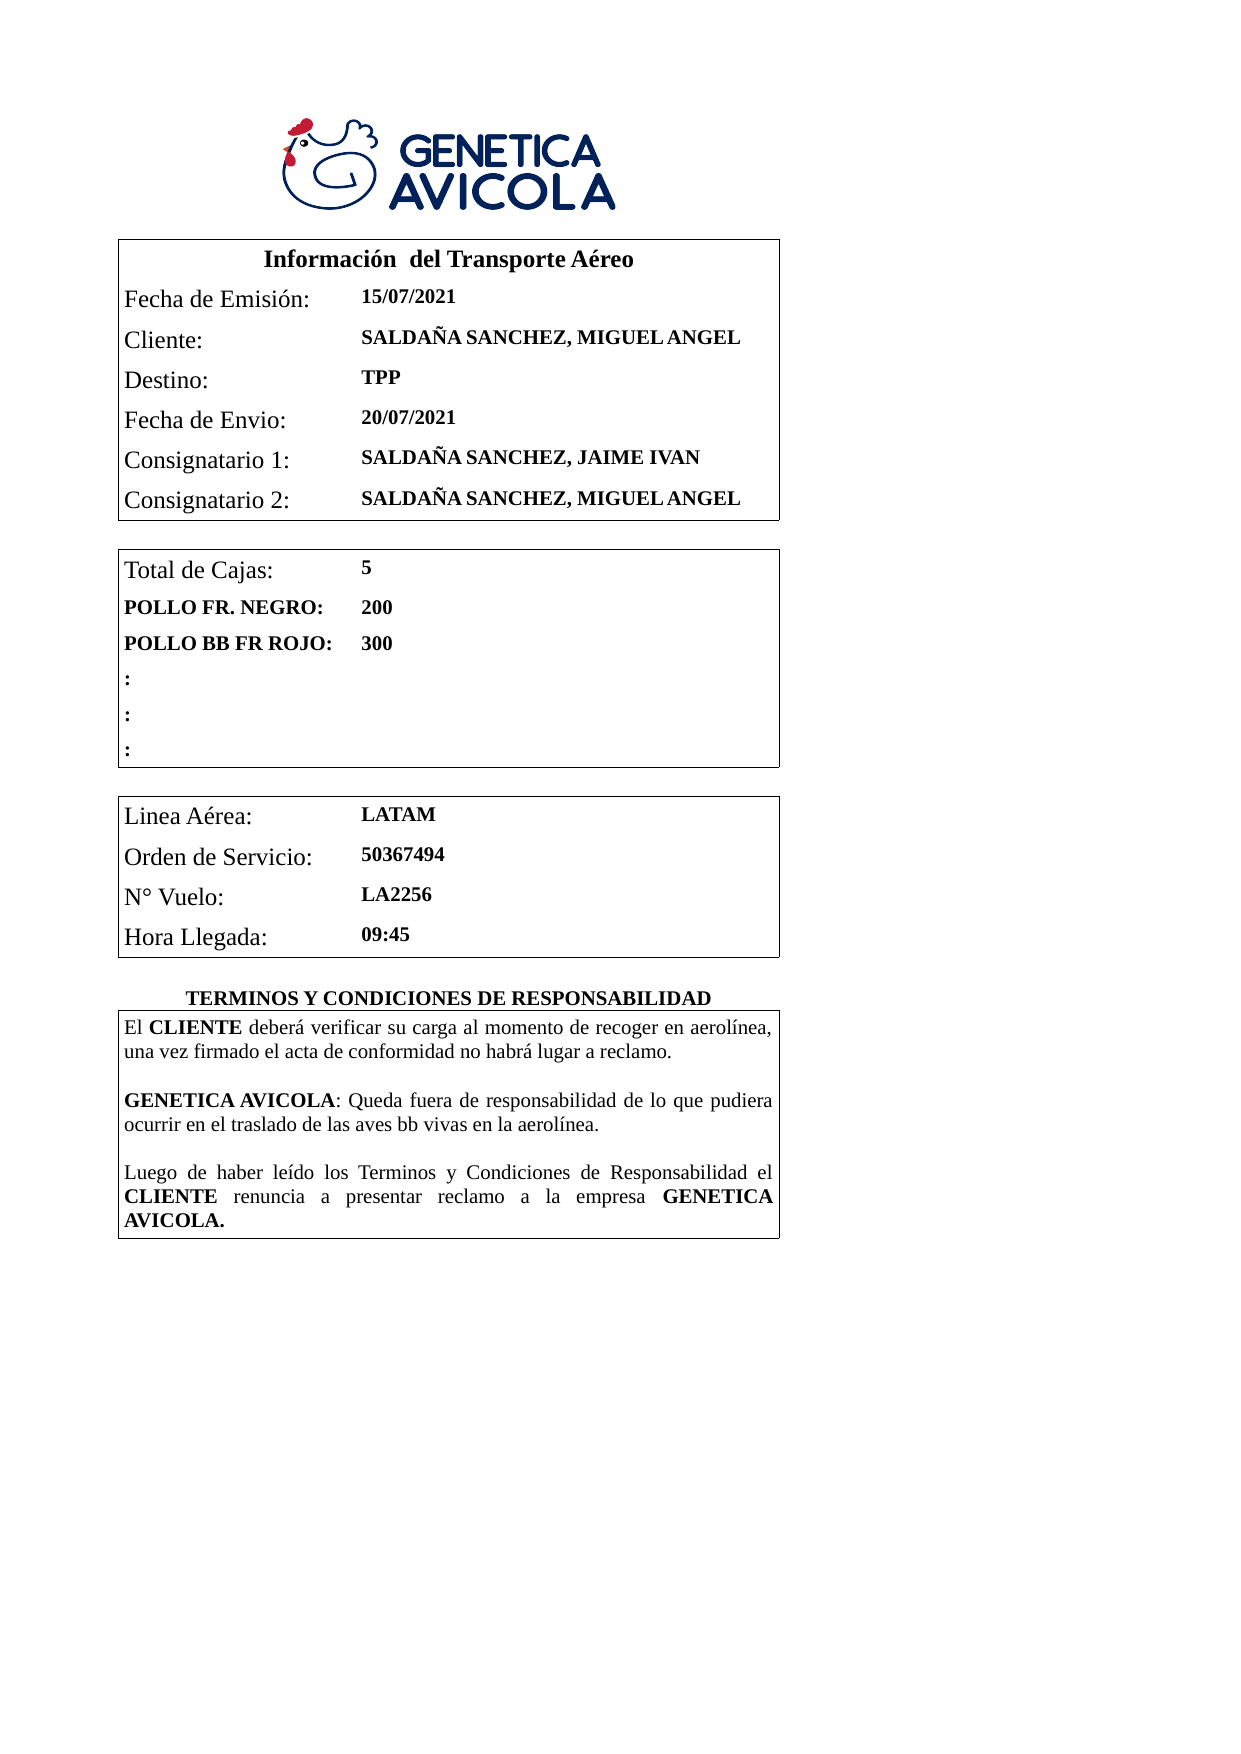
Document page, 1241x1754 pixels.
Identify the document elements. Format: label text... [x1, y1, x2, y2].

table_cell Linea Aérea: [119, 797, 356, 836]
table_cell LATAM [356, 797, 779, 836]
table_cell 20/07/2021 [356, 399, 779, 439]
table_cell SALDAÑA SANCHEZ, MIGUEL ANGEL [356, 480, 779, 520]
table_cell [118, 521, 356, 549]
table_cell [356, 521, 779, 549]
table_cell Total de Cajas: [119, 550, 356, 589]
table_cell 15/07/2021 [356, 279, 779, 319]
table_cell Fecha de Emisión: [119, 279, 356, 319]
table_cell : [119, 731, 356, 767]
table_cell TERMINOS Y CONDICIONES DE RESPONSABILIDAD [118, 958, 779, 1009]
table_cell Cliente: [119, 319, 356, 359]
table_cell LA2256 [356, 876, 779, 916]
table_cell El CLIENTE deberá verificar su carga al momento de recoger en aerolínea, una vez firmado el acta de conformidad no habrá lugar a reclamo. GENETICA AVICOLA: Queda fuera de responsabilidad de lo que pudiera ocurrir en el traslado de las aves bb vivas en la aerolínea. Luego de haber leído los Terminos y Condiciones de Responsabilidad el CLIENTE renuncia a presentar reclamo a la empresa GENETICA AVICOLA. [119, 1011, 779, 1238]
table_cell TPP [356, 359, 779, 399]
table_cell SALDAÑA SANCHEZ, MIGUEL ANGEL [356, 319, 779, 359]
table_cell Destino: [119, 359, 356, 399]
table_cell [356, 768, 779, 796]
table_header Información del Transporte Aéreo [119, 240, 779, 279]
table_cell Orden de Servicio: [119, 836, 356, 876]
table_cell 50367494 [356, 836, 779, 876]
table_cell : [119, 696, 356, 731]
table_cell POLLO BB FR ROJO: [119, 625, 356, 660]
picture [282, 118, 616, 210]
table_cell Fecha de Envio: [119, 399, 356, 439]
table_cell 09:45 [356, 916, 779, 957]
table_cell POLLO FR. NEGRO: [119, 589, 356, 625]
table_cell 5 [356, 550, 779, 589]
table_cell 300 [356, 625, 779, 660]
table_cell : [119, 660, 356, 696]
table_cell SALDAÑA SANCHEZ, JAIME IVAN [356, 440, 779, 480]
table_cell Consignatario 1: [119, 440, 356, 480]
table_cell Consignatario 2: [119, 480, 356, 520]
table_cell N° Vuelo: [119, 876, 356, 916]
table_cell Hora Llegada: [119, 916, 356, 957]
table_cell [356, 660, 779, 696]
table_cell [356, 731, 779, 767]
table_cell [356, 696, 779, 731]
table_cell 200 [356, 589, 779, 625]
table_cell [118, 768, 356, 796]
